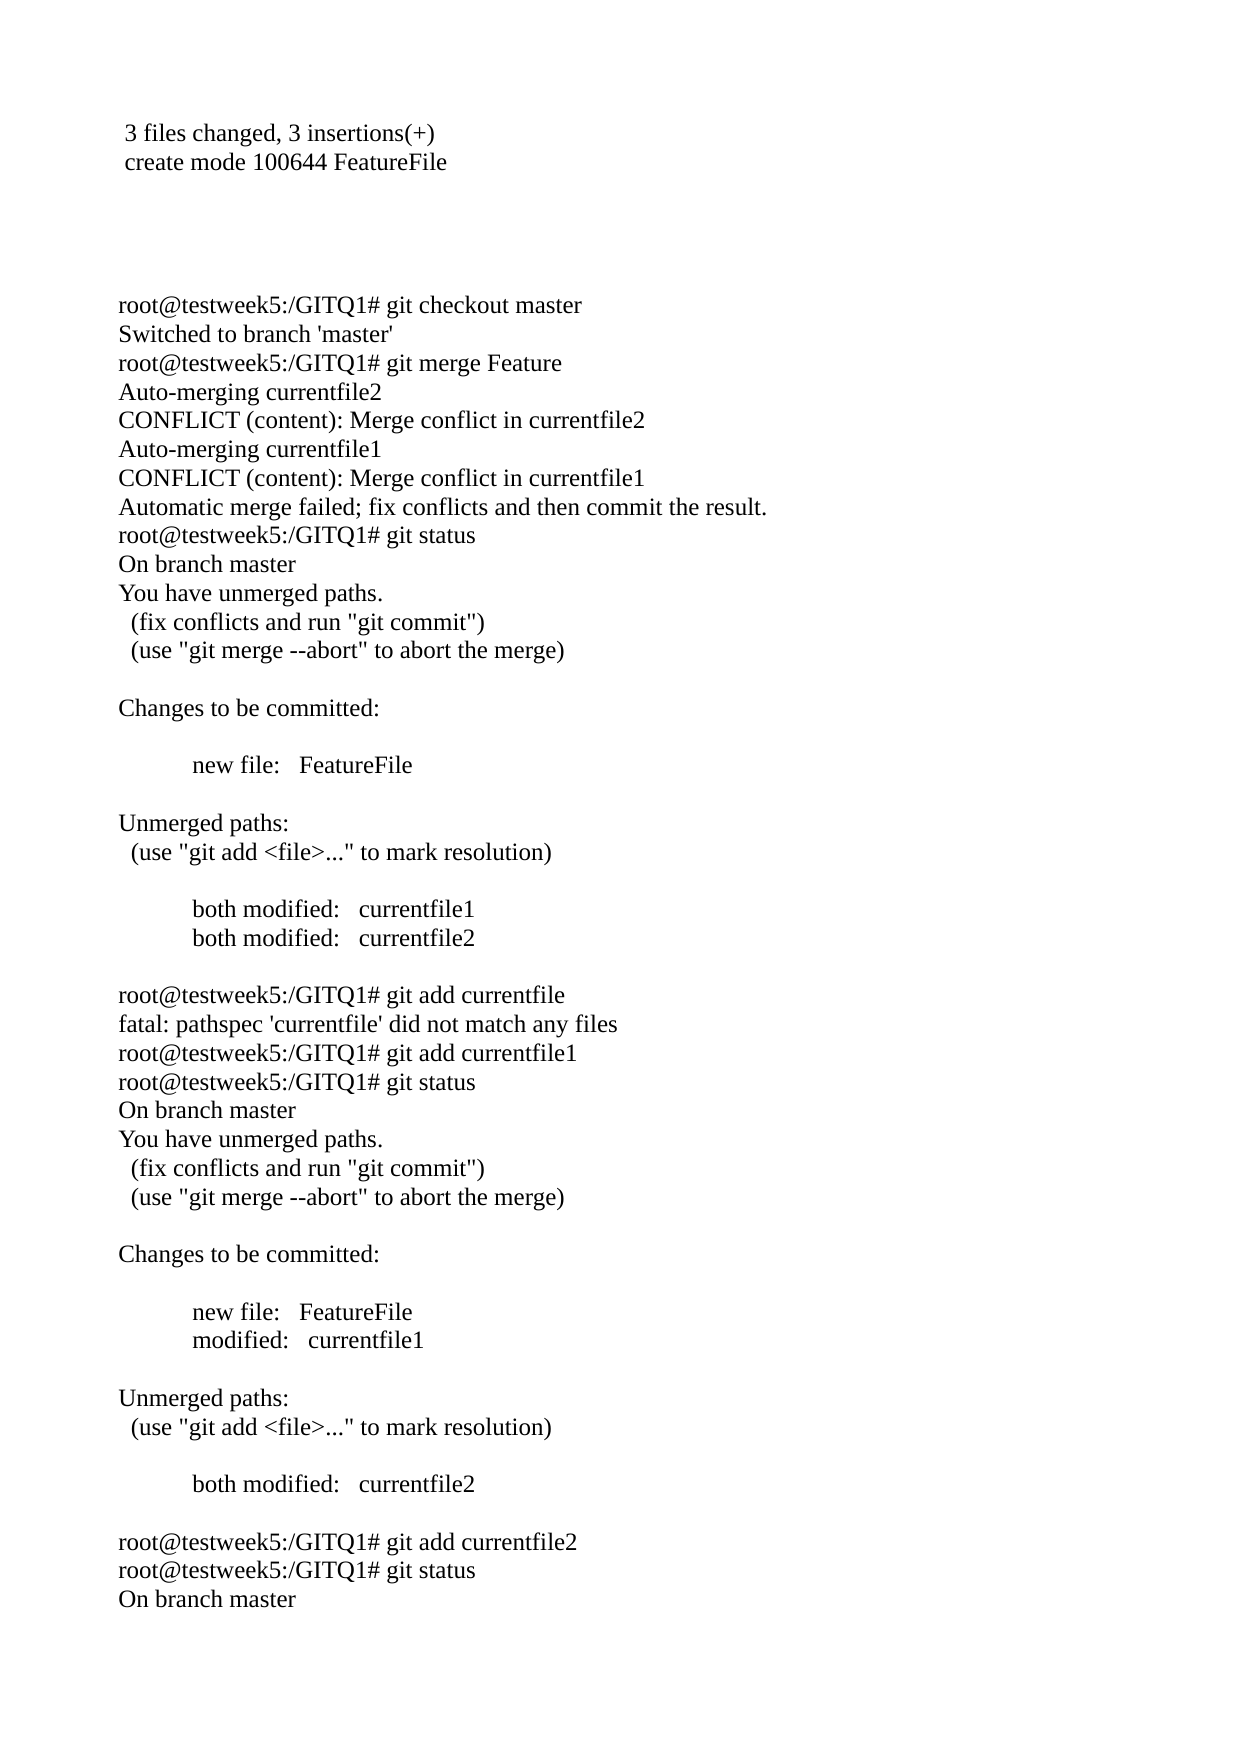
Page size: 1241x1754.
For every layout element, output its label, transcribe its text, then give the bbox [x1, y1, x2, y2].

text root@testweek5:/GITQ1# git status [118, 1556, 1122, 1584]
text (use "git merge --abort" to abort the merge) [118, 1182, 1122, 1211]
text You have unmerged paths. [118, 1124, 1122, 1153]
text Automatic merge failed; fix conflicts and then commit the result. [118, 492, 1122, 521]
text Switched to branch 'master' [118, 319, 1122, 348]
text Unmerged paths: [118, 1383, 1122, 1412]
text CONFLICT (content): Merge conflict in currentfile2 [118, 406, 1122, 434]
text both modified: currentfile2 [118, 923, 1122, 952]
text (use "git add <file>..." to mark resolution) [118, 1412, 1122, 1441]
text new file: FeatureFile [118, 751, 1122, 779]
text new file: FeatureFile [118, 1297, 1122, 1326]
text On branch master [118, 1096, 1122, 1124]
text both modified: currentfile2 [118, 1469, 1122, 1498]
text Auto-merging currentfile1 [118, 434, 1122, 463]
text (fix conflicts and run "git commit") [118, 607, 1122, 636]
text root@testweek5:/GITQ1# git status [118, 521, 1122, 549]
text both modified: currentfile1 [118, 894, 1122, 923]
text 3 files changed, 3 insertions(+) [118, 118, 1122, 147]
text root@testweek5:/GITQ1# git add currentfile2 [118, 1527, 1122, 1556]
text root@testweek5:/GITQ1# git add currentfile1 [118, 1038, 1122, 1067]
text modified: currentfile1 [118, 1326, 1122, 1354]
text root@testweek5:/GITQ1# git status [118, 1067, 1122, 1096]
text root@testweek5:/GITQ1# git add currentfile [118, 981, 1122, 1009]
text You have unmerged paths. [118, 578, 1122, 607]
text fatal: pathspec 'currentfile' did not match any files [118, 1009, 1122, 1038]
text On branch master [118, 1584, 1122, 1613]
text Unmerged paths: [118, 808, 1122, 837]
text Auto-merging currentfile2 [118, 377, 1122, 406]
text (fix conflicts and run "git commit") [118, 1153, 1122, 1182]
text create mode 100644 FeatureFile [118, 147, 1122, 176]
text Changes to be committed: [118, 1239, 1122, 1268]
text On branch master [118, 549, 1122, 578]
text (use "git merge --abort" to abort the merge) [118, 636, 1122, 664]
text (use "git add <file>..." to mark resolution) [118, 837, 1122, 866]
text CONFLICT (content): Merge conflict in currentfile1 [118, 463, 1122, 492]
text root@testweek5:/GITQ1# git checkout master [118, 291, 1122, 319]
text Changes to be committed: [118, 693, 1122, 722]
text root@testweek5:/GITQ1# git merge Feature [118, 348, 1122, 377]
